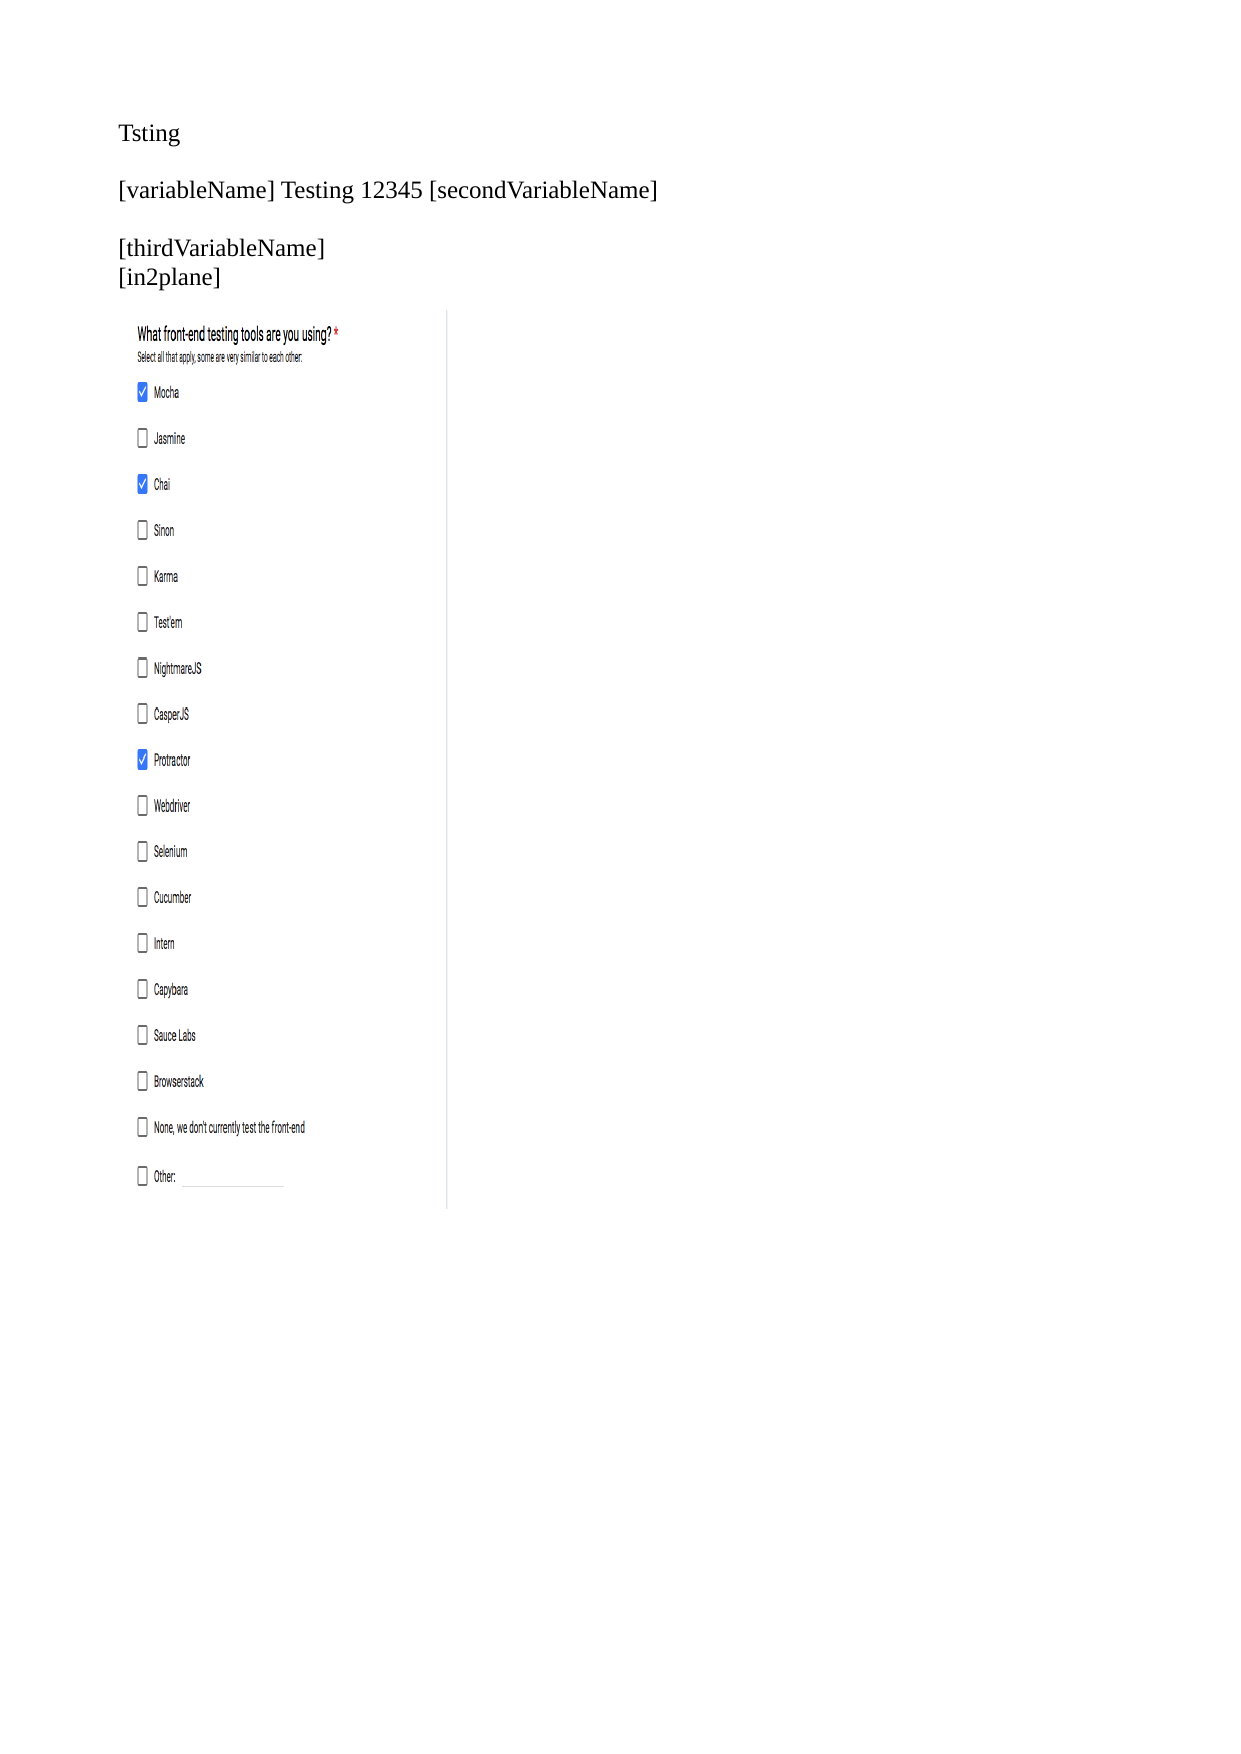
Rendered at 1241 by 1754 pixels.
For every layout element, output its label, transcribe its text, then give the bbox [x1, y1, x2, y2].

text [in2plane] [118, 262, 1122, 291]
text [variableName] Testing 12345 [secondVariableName] [118, 176, 1122, 204]
picture [126, 310, 448, 1209]
text [thirdVariableName] [118, 233, 1122, 262]
text Tsting [118, 118, 1122, 147]
